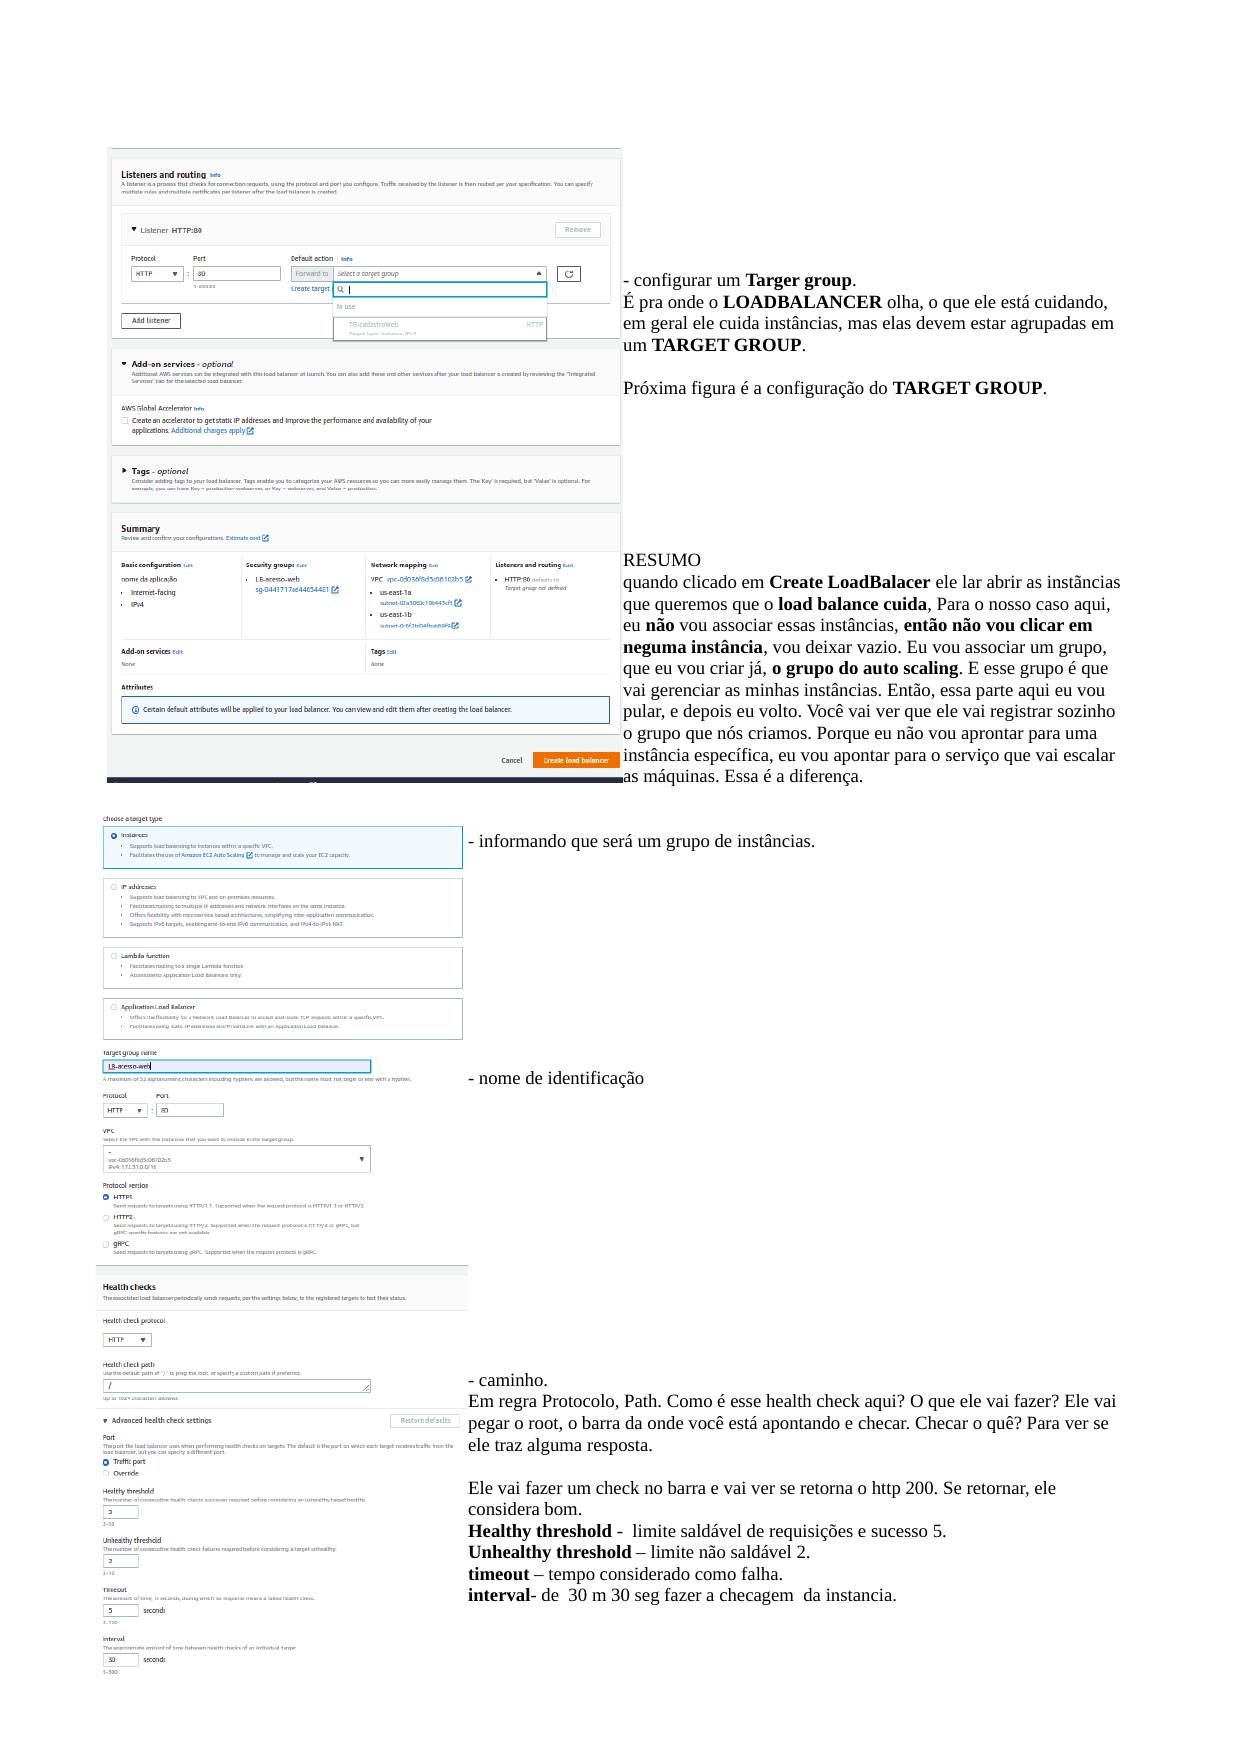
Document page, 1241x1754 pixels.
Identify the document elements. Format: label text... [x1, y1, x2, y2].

text Unhealthy threshold – limite não saldável 2. [468, 1541, 1122, 1563]
text Healthy threshold - limite saldável de requisições e sucesso 5. [468, 1520, 1122, 1541]
text Em regra Protocolo, Path. Como é esse health check aqui? O que ele vai fazer? Ele vai pegar o root, o barra da onde você está apontando e checar. Checar o quê? Para ver se ele traz alguma resposta. [468, 1390, 1122, 1455]
text Ele vai fazer um check no barra e vai ver se retorna o http 200. Se retornar, ele considera bom. [468, 1477, 1122, 1520]
text É pra onde o LOADBALANCER olha, o que ele está cuidando, em geral ele cuida instâncias, mas elas devem estar agrupadas em um TARGET GROUP. [623, 291, 1122, 355]
text timeout – tempo considerado como falha. [468, 1563, 1122, 1584]
text interval- de 30 m 30 seg fazer a checagem da instancia. [468, 1584, 1122, 1606]
text - configurar um Targer group. [623, 269, 1122, 291]
picture [95, 810, 468, 1675]
text Próxima figura é a configuração do TARGET GROUP. [623, 377, 1122, 398]
text RESUMO [623, 549, 1122, 571]
text quando clicado em Create LoadBalacer ele lar abrir as instãncias que queremos que o load balance cuida, Para o nosso caso aqui, eu não vou associar essas instâncias, então não vou clicar em neguma instância, vou deixar vazio. Eu vou associar um grupo, que eu vou criar já, o grupo do auto scaling. E esse grupo é que vai gerenciar as minhas instâncias. Então, essa parte aqui eu vou pular, e depois eu volto. Você vai ver que ele vai registrar sozinho o grupo que nós criamos. Porque eu não vou aprontar para uma instância específica, eu vou apontar para o serviço que vai escalar as máquinas. Essa é a diferença. [118, 571, 1122, 787]
picture [106, 147, 623, 783]
text - caminho. [468, 1369, 1122, 1390]
text - nome de identificação [468, 1067, 1122, 1088]
text - informando que será um grupo de instâncias. [468, 830, 1122, 851]
